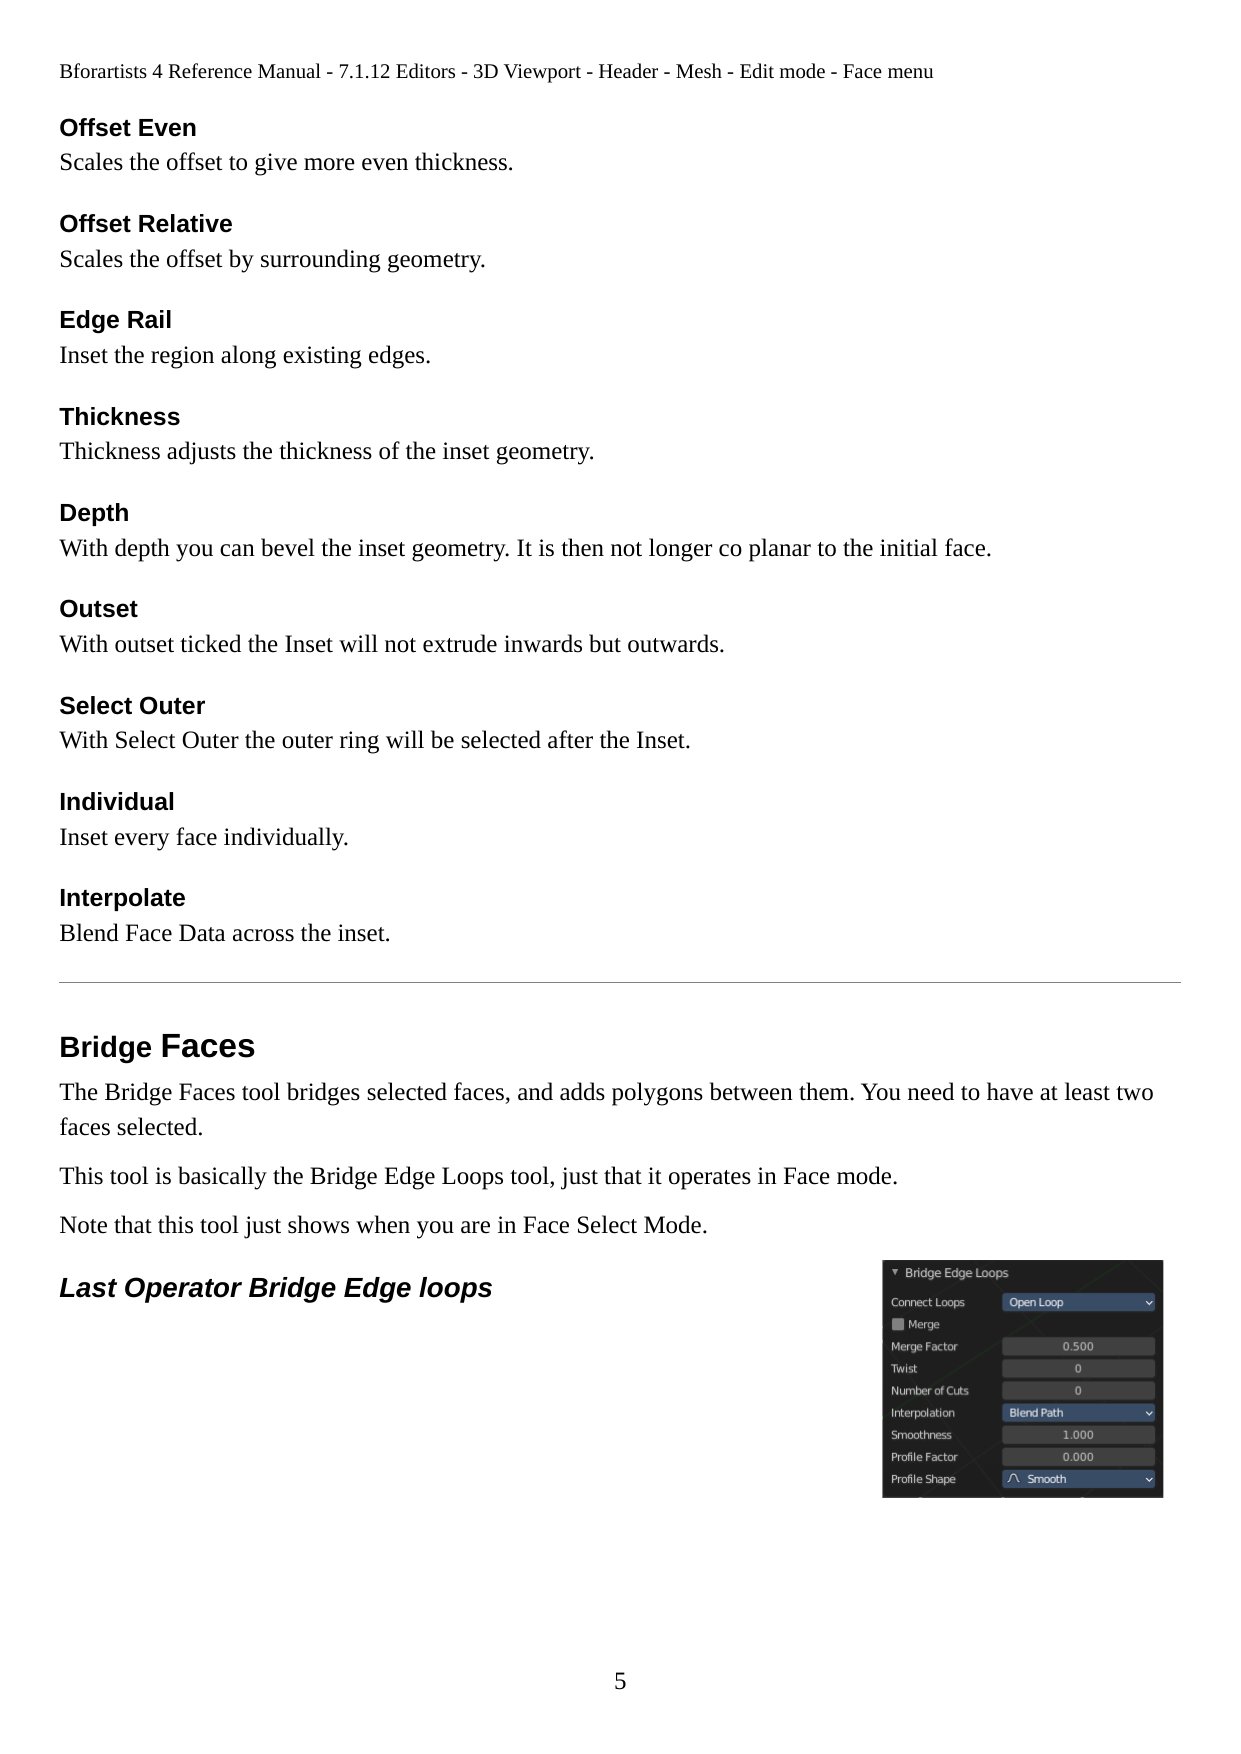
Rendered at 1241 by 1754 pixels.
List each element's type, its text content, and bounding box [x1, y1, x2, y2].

text Scales the offset to give more even thickness. [59, 147, 1181, 176]
text With Select Outer the outer ring will be selected after the Inset. [59, 726, 1181, 754]
subtitle Edge Rail [59, 305, 1181, 334]
subtitle Depth [59, 498, 1181, 527]
picture [882, 1260, 1164, 1498]
subtitle Bridge Faces [59, 1026, 1181, 1065]
subtitle Offset Relative [59, 209, 1181, 237]
text The Bridge Faces tool bridges selected faces, and adds polygons between them. You need to have at least two faces selected. [59, 1077, 1181, 1140]
text Thickness adjusts the thickness of the inset geometry. [59, 436, 1181, 465]
text With outset ticked the Inset will not extrude inwards but outwards. [59, 629, 1181, 658]
subtitle Thickness [59, 402, 1181, 430]
subtitle Select Outer [59, 691, 1181, 719]
subtitle Last Operator Bridge Edge loops [59, 1271, 882, 1303]
text Blend Face Data across the inset. [59, 918, 1181, 947]
text Inset every face individually. [59, 822, 1181, 851]
subtitle Individual [59, 787, 1181, 816]
text With depth you can bevel the inset geometry. It is then not longer co planar to the initial face. [59, 533, 1181, 562]
subtitle Interpolate [59, 883, 1181, 912]
text This tool is basically the Bridge Edge Loops tool, just that it operates in Face mode. [59, 1161, 1181, 1189]
subtitle Offset Even [59, 113, 1181, 141]
text Scales the offset by surrounding geometry. [59, 244, 1181, 272]
subtitle Outset [59, 594, 1181, 623]
text Note that this tool just shows when you are in Face Select Mode. [59, 1210, 1181, 1238]
text Inset the region along existing edges. [59, 340, 1181, 369]
